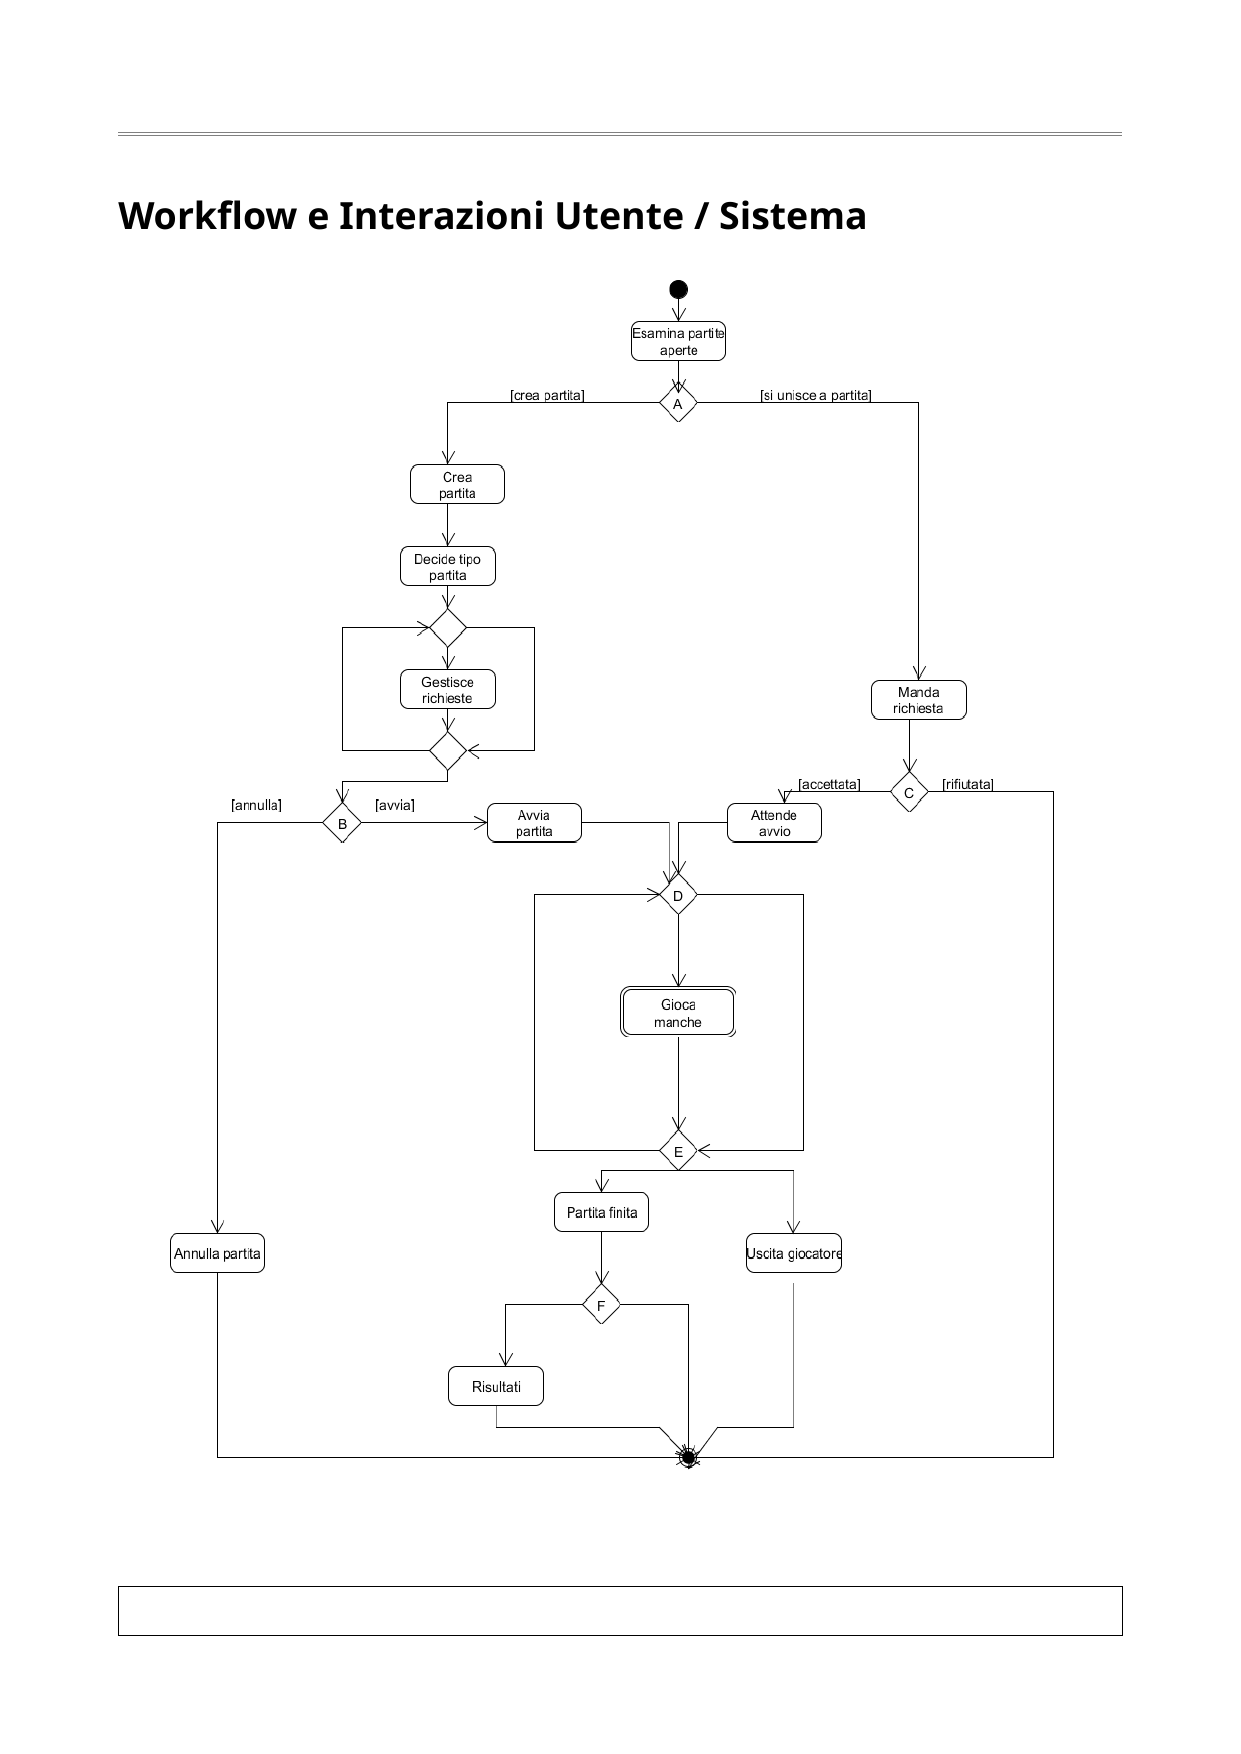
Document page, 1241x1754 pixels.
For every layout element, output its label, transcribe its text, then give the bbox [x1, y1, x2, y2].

subtitle Workflow e Interazioni Utente / Sistema [118, 189, 1122, 240]
